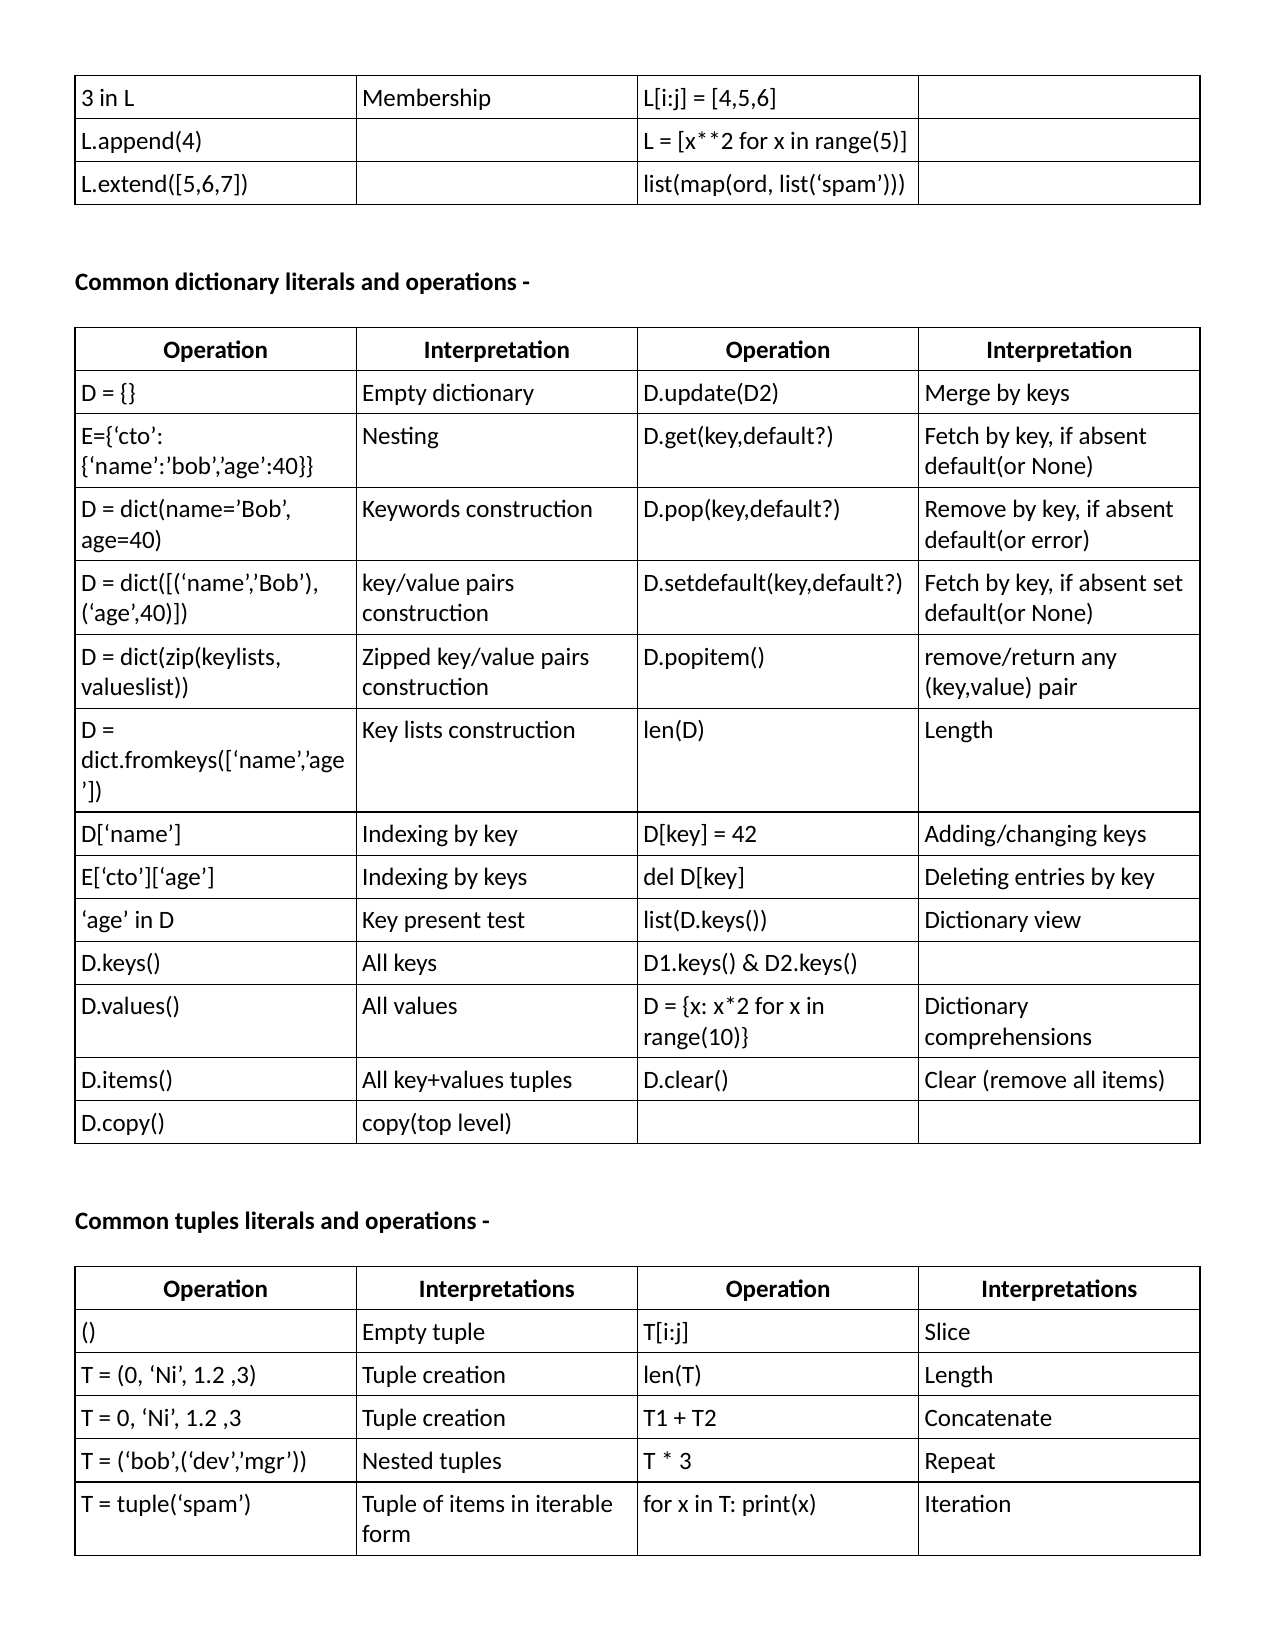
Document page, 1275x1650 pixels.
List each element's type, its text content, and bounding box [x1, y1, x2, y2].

table_cell D.keys() [76, 942, 356, 983]
table_cell [919, 119, 1199, 161]
table_cell Tuple of items in iterable form [357, 1483, 637, 1555]
table_cell All key+values tuples [357, 1058, 637, 1100]
table_cell Zipped key/value pairs construction [357, 635, 637, 707]
table_cell E[‘cto’][‘age’] [76, 856, 356, 897]
table_cell ‘age’ in D [76, 899, 356, 941]
table_cell T = (0, ‘Ni’, 1.2 ,3) [76, 1353, 356, 1395]
table_cell key/value pairs construction [357, 561, 637, 634]
table_cell D.setdefault(key,default?) [638, 561, 918, 634]
table_cell [638, 1101, 918, 1143]
table_header Interpretations [357, 1267, 637, 1309]
table_cell E={‘cto’:{‘name’:’bob’,’age’:40}} [76, 414, 356, 487]
table_cell T = tuple(‘spam’) [76, 1483, 356, 1555]
table_header Operation [76, 328, 356, 370]
table_cell Tuple creation [357, 1396, 637, 1438]
table_cell Remove by key, if absent default(or error) [919, 488, 1199, 560]
table_cell D.get(key,default?) [638, 414, 918, 487]
table_cell L.append(4) [76, 119, 356, 161]
table_cell [919, 942, 1199, 983]
table_cell len(T) [638, 1353, 918, 1395]
table_cell [919, 1101, 1199, 1143]
table_cell Fetch by key, if absent default(or None) [919, 414, 1199, 487]
table_cell D.values() [76, 985, 356, 1057]
table_cell Empty tuple [357, 1310, 637, 1352]
table_header Interpretations [919, 1267, 1199, 1309]
table_cell Fetch by key, if absent set default(or None) [919, 561, 1199, 634]
table_cell T1 + T2 [638, 1396, 918, 1438]
table_cell D[key] = 42 [638, 813, 918, 854]
table_cell T = (‘bob’,(‘dev’,’mgr’)) [76, 1439, 356, 1481]
table_cell Tuple creation [357, 1353, 637, 1395]
table_cell Length [919, 709, 1199, 811]
table_cell Key lists construction [357, 709, 637, 811]
table_cell D.update(D2) [638, 371, 918, 413]
table_cell D.pop(key,default?) [638, 488, 918, 560]
table_cell Iteration [919, 1483, 1199, 1555]
table_cell D.popitem() [638, 635, 918, 707]
table_cell Dictionary view [919, 899, 1199, 941]
table_cell 3 in L [76, 76, 356, 118]
table_cell Dictionary comprehensions [919, 985, 1199, 1057]
table_cell Deleting entries by key [919, 856, 1199, 897]
table_cell D = dict.fromkeys([‘name’,’age’]) [76, 709, 356, 811]
table_cell D.copy() [76, 1101, 356, 1143]
table_cell D = {} [76, 371, 356, 413]
text Common tuples literals and operations - [75, 1205, 1200, 1236]
table_cell D1.keys() & D2.keys() [638, 942, 918, 983]
table_cell Adding/changing keys [919, 813, 1199, 854]
table_cell Slice [919, 1310, 1199, 1352]
table_cell Clear (remove all items) [919, 1058, 1199, 1100]
table_cell Membership [357, 76, 637, 118]
table_cell T[i:j] [638, 1310, 918, 1352]
table_cell [919, 162, 1199, 204]
table_cell L.extend([5,6,7]) [76, 162, 356, 204]
table_cell list(D.keys()) [638, 899, 918, 941]
table_cell copy(top level) [357, 1101, 637, 1143]
table_cell D = dict(name=’Bob’, age=40) [76, 488, 356, 560]
table_cell L = [x**2 for x in range(5)] [638, 119, 918, 161]
text Common dictionary literals and operations - [75, 266, 1200, 297]
table_cell D.clear() [638, 1058, 918, 1100]
table_cell len(D) [638, 709, 918, 811]
table_cell [357, 162, 637, 204]
table_cell All values [357, 985, 637, 1057]
table_cell [919, 76, 1199, 118]
table_header Operation [638, 328, 918, 370]
table_header Operation [76, 1267, 356, 1309]
table_cell del D[key] [638, 856, 918, 897]
table_cell D = dict(zip(keylists, valueslist)) [76, 635, 356, 707]
table_cell Merge by keys [919, 371, 1199, 413]
table_cell () [76, 1310, 356, 1352]
table_cell for x in T: print(x) [638, 1483, 918, 1555]
table_cell Indexing by keys [357, 856, 637, 897]
table_cell D = dict([(‘name’,’Bob’),(‘age’,40)]) [76, 561, 356, 634]
table_cell Empty dictionary [357, 371, 637, 413]
table_header Operation [638, 1267, 918, 1309]
table_header Interpretation [357, 328, 637, 370]
table_cell Repeat [919, 1439, 1199, 1481]
table_header Interpretation [919, 328, 1199, 370]
table_cell L[i:j] = [4,5,6] [638, 76, 918, 118]
table_cell T = 0, ‘Ni’, 1.2 ,3 [76, 1396, 356, 1438]
table_cell Concatenate [919, 1396, 1199, 1438]
table_cell list(map(ord, list(‘spam’))) [638, 162, 918, 204]
table_cell T * 3 [638, 1439, 918, 1481]
table_cell Length [919, 1353, 1199, 1395]
table_cell Keywords construction [357, 488, 637, 560]
table_cell [357, 119, 637, 161]
table_cell All keys [357, 942, 637, 983]
table_cell D.items() [76, 1058, 356, 1100]
table_cell Nested tuples [357, 1439, 637, 1481]
table_cell remove/return any (key,value) pair [919, 635, 1199, 707]
table_cell D = {x: x*2 for x in range(10)} [638, 985, 918, 1057]
table_cell Indexing by key [357, 813, 637, 854]
table_cell Nesting [357, 414, 637, 487]
table_cell D[‘name’] [76, 813, 356, 854]
table_cell Key present test [357, 899, 637, 941]
